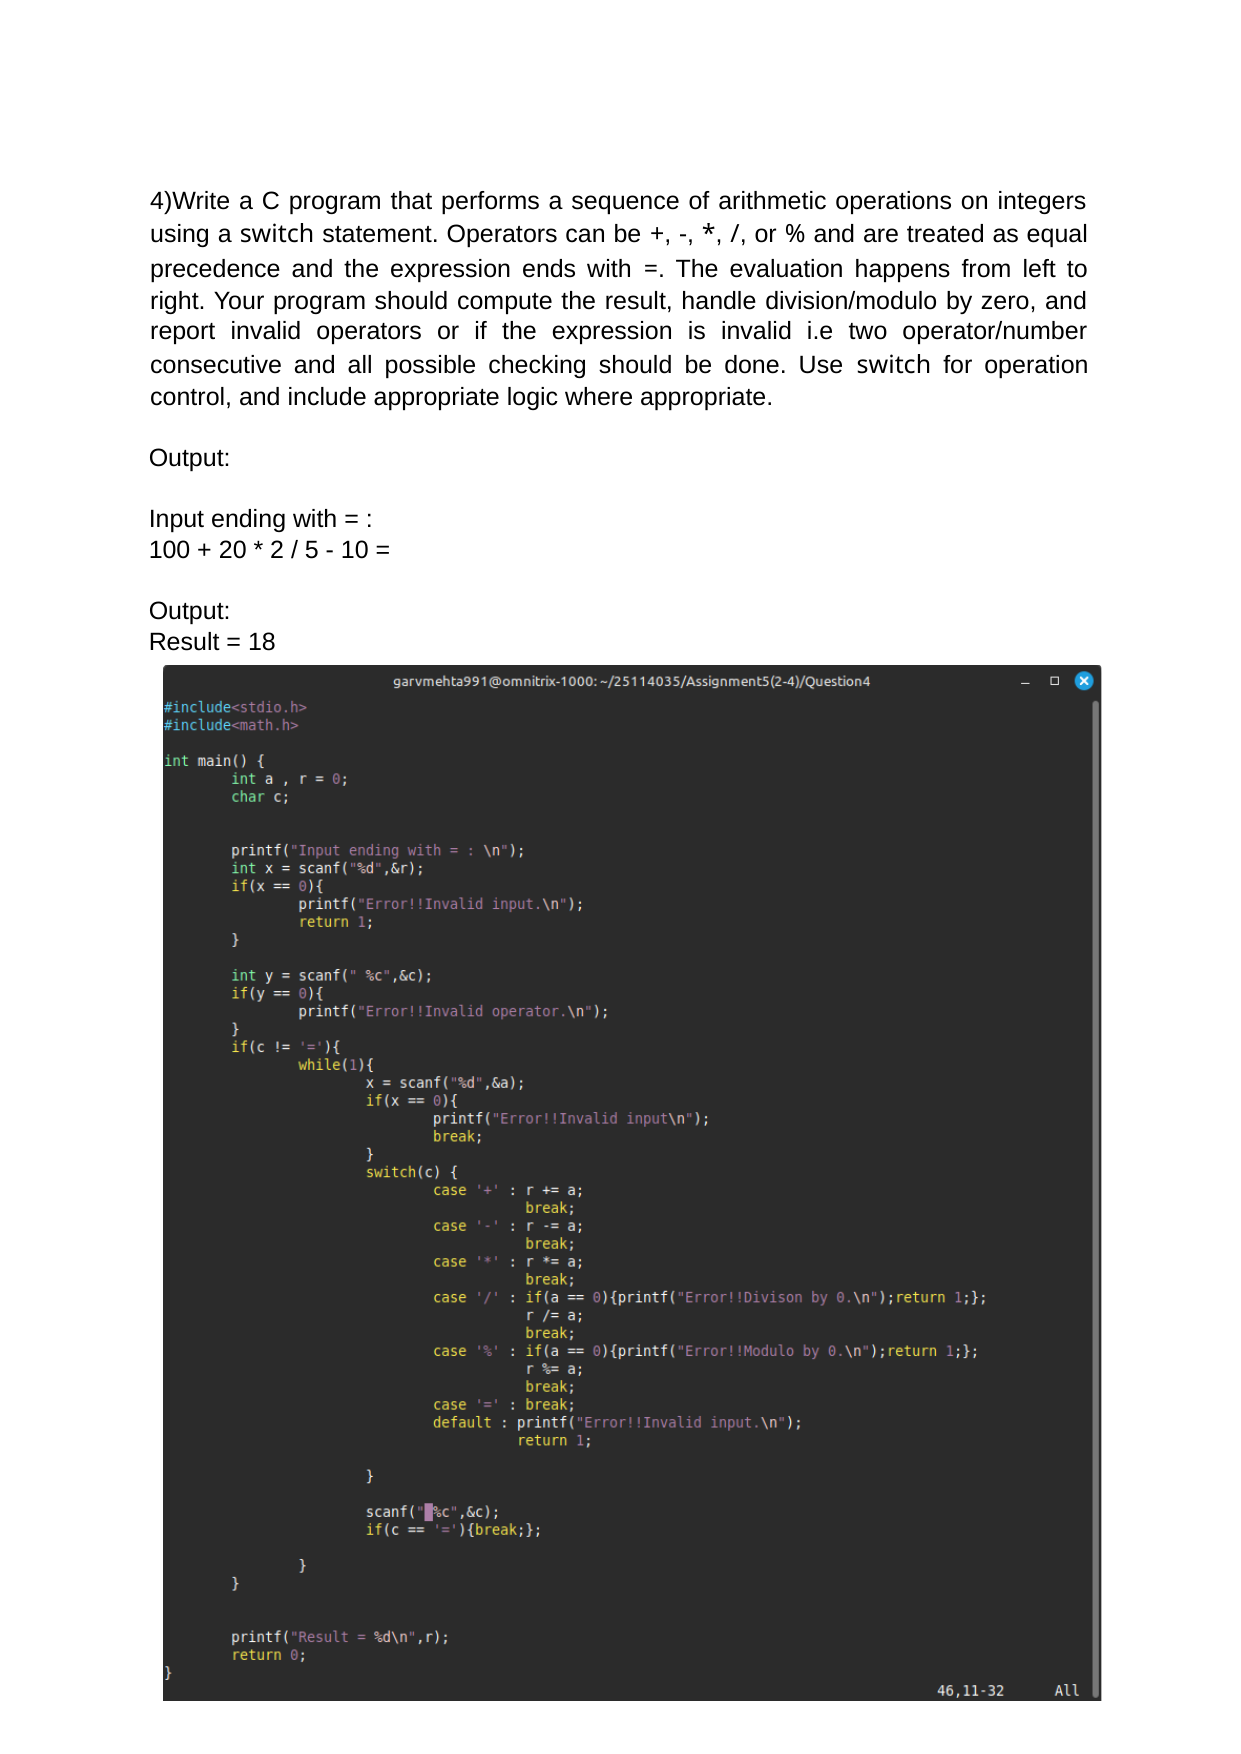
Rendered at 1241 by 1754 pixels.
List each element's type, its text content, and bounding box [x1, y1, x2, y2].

text 100 + 20 * 2 / 5 - 10 = [148, 535, 1088, 564]
text Result = 18 [148, 627, 1088, 656]
text Output: [148, 596, 1088, 625]
text Input ending with = : [148, 504, 1088, 533]
picture [163, 665, 1102, 1701]
text Output: [148, 443, 1088, 472]
text 4)Write a C program that performs a sequence of arithmetic operations on integers using a switch statement. Operators can be +, -, *, /, or % and are treated as equal precedence and the expression ends with =. The evaluation happens from left to right. Your program should compute the result, handle division/modulo by zero, and report invalid operators or if the expression is invalid i.e two operator/number consecutive and all possible checking should be done. Use switch for operation control, and include appropriate logic where appropriate. [150, 186, 1088, 410]
